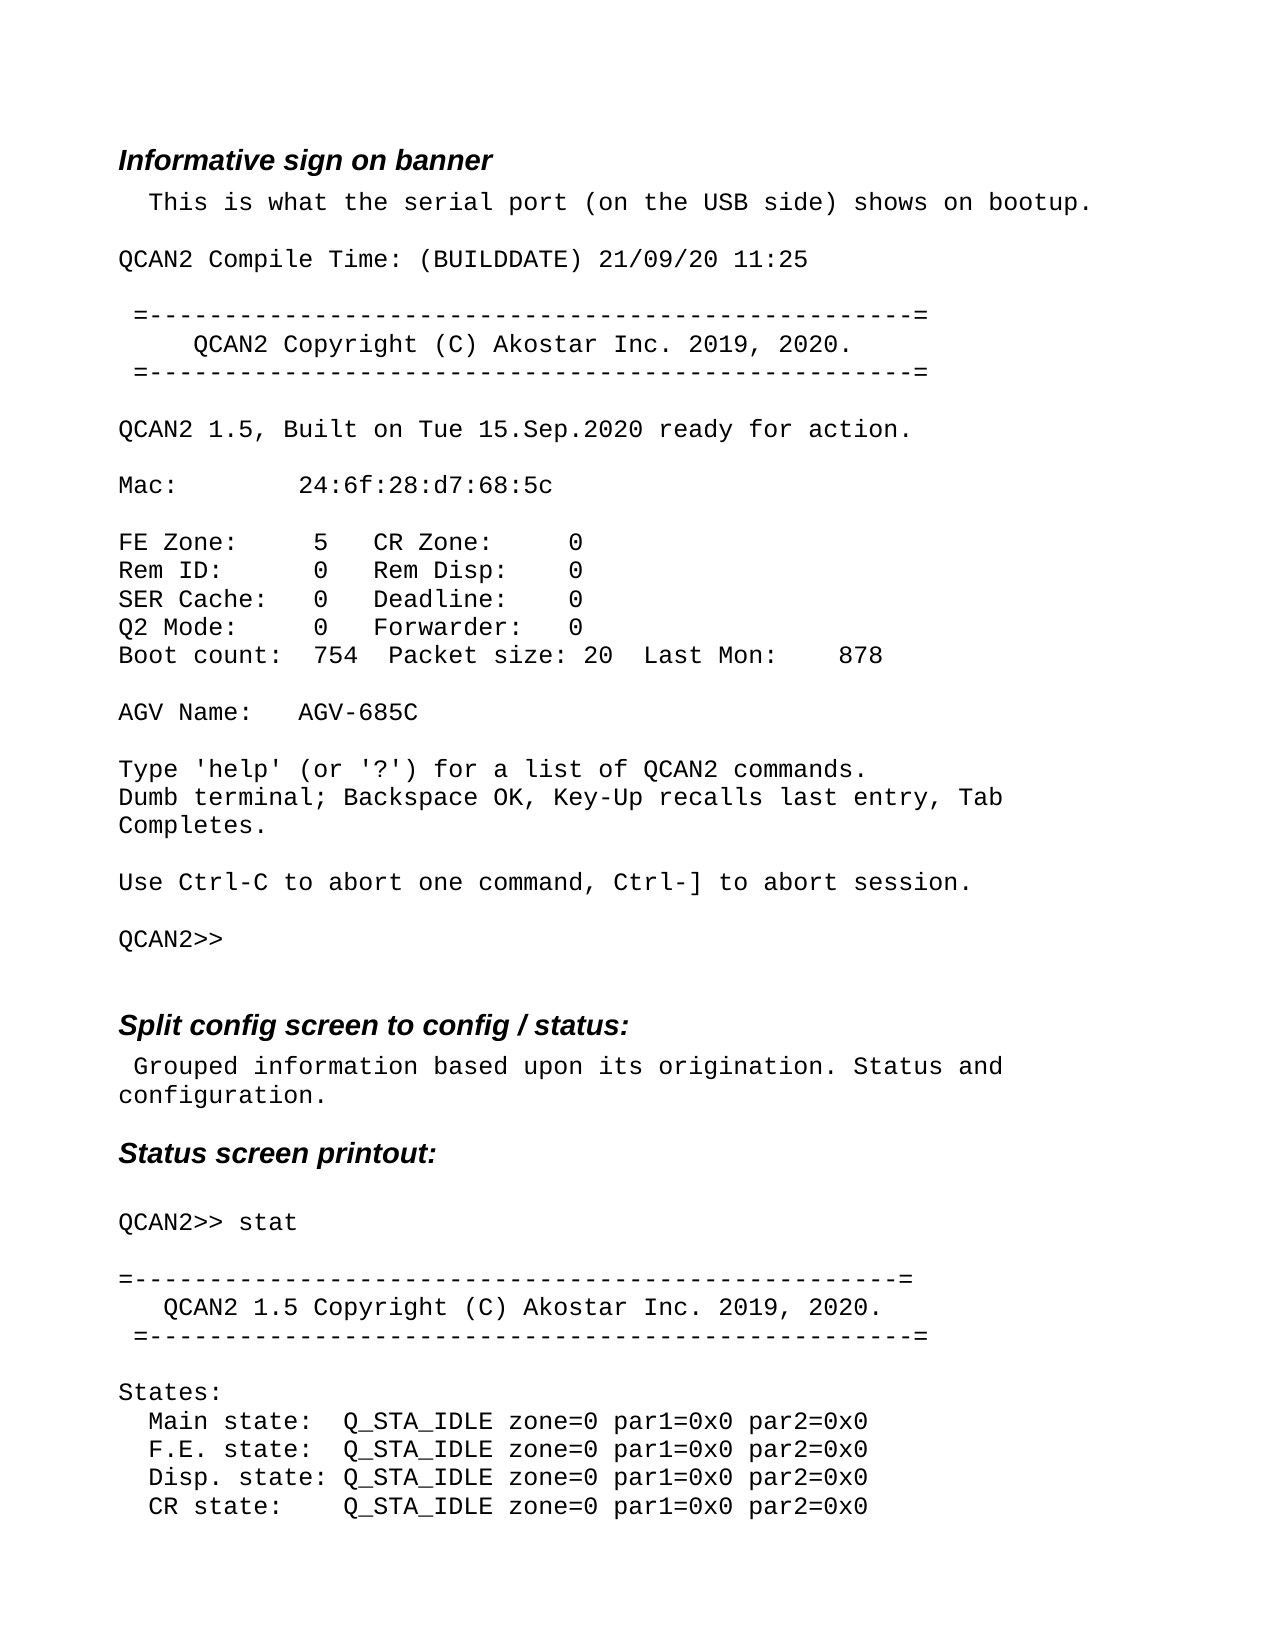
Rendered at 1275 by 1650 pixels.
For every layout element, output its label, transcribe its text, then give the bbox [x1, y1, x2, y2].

text QCAN2 1.5, Built on Tue 15.Sep.2020 ready for action. [118, 416, 1157, 444]
text Grouped information based upon its origination. Status and configuration. [118, 1054, 1157, 1111]
text Boot count: 754 Packet size: 20 Last Mon: 878 [118, 643, 1157, 671]
text SER Cache: 0 Deadline: 0 [118, 586, 1157, 614]
text =---------------------------------------------------= [118, 359, 1157, 388]
text Type 'help' (or '?') for a list of QCAN2 commands. [118, 756, 1157, 784]
text Dumb terminal; Backspace OK, Key-Up recalls last entry, Tab Completes. [118, 784, 1157, 841]
text States: [118, 1380, 1157, 1408]
text =---------------------------------------------------= [118, 1323, 1157, 1352]
text This is what the serial port (on the USB side) shows on bootup. [118, 189, 1157, 217]
text =---------------------------------------------------= [118, 303, 1157, 331]
subtitle Informative sign on banner [118, 143, 1157, 177]
text CR state: Q_STA_IDLE zone=0 par1=0x0 par2=0x0 [118, 1493, 1157, 1522]
text AGV Name: AGV-685C [118, 699, 1157, 728]
text Mac: 24:6f:28:d7:68:5c [118, 473, 1157, 501]
text QCAN2 Copyright (C) Akostar Inc. 2019, 2020. [118, 331, 1157, 359]
text =---------------------------------------------------= [118, 1267, 1157, 1295]
subtitle Status screen printout: [118, 1136, 1157, 1169]
text QCAN2>> stat [118, 1210, 1157, 1238]
text F.E. state: Q_STA_IDLE zone=0 par1=0x0 par2=0x0 [118, 1437, 1157, 1465]
text Disp. state: Q_STA_IDLE zone=0 par1=0x0 par2=0x0 [118, 1465, 1157, 1493]
text FE Zone: 5 CR Zone: 0 [118, 529, 1157, 558]
text Rem ID: 0 Rem Disp: 0 [118, 558, 1157, 586]
text QCAN2 Compile Time: (BUILDDATE) 21/09/20 11:25 [118, 246, 1157, 274]
text Q2 Mode: 0 Forwarder: 0 [118, 614, 1157, 643]
subtitle Split config screen to config / status: [118, 1008, 1157, 1041]
text QCAN2>> [118, 926, 1157, 954]
text QCAN2 1.5 Copyright (C) Akostar Inc. 2019, 2020. [118, 1295, 1157, 1323]
text Main state: Q_STA_IDLE zone=0 par1=0x0 par2=0x0 [118, 1408, 1157, 1437]
text Use Ctrl-C to abort one command, Ctrl-] to abort session. [118, 869, 1157, 898]
